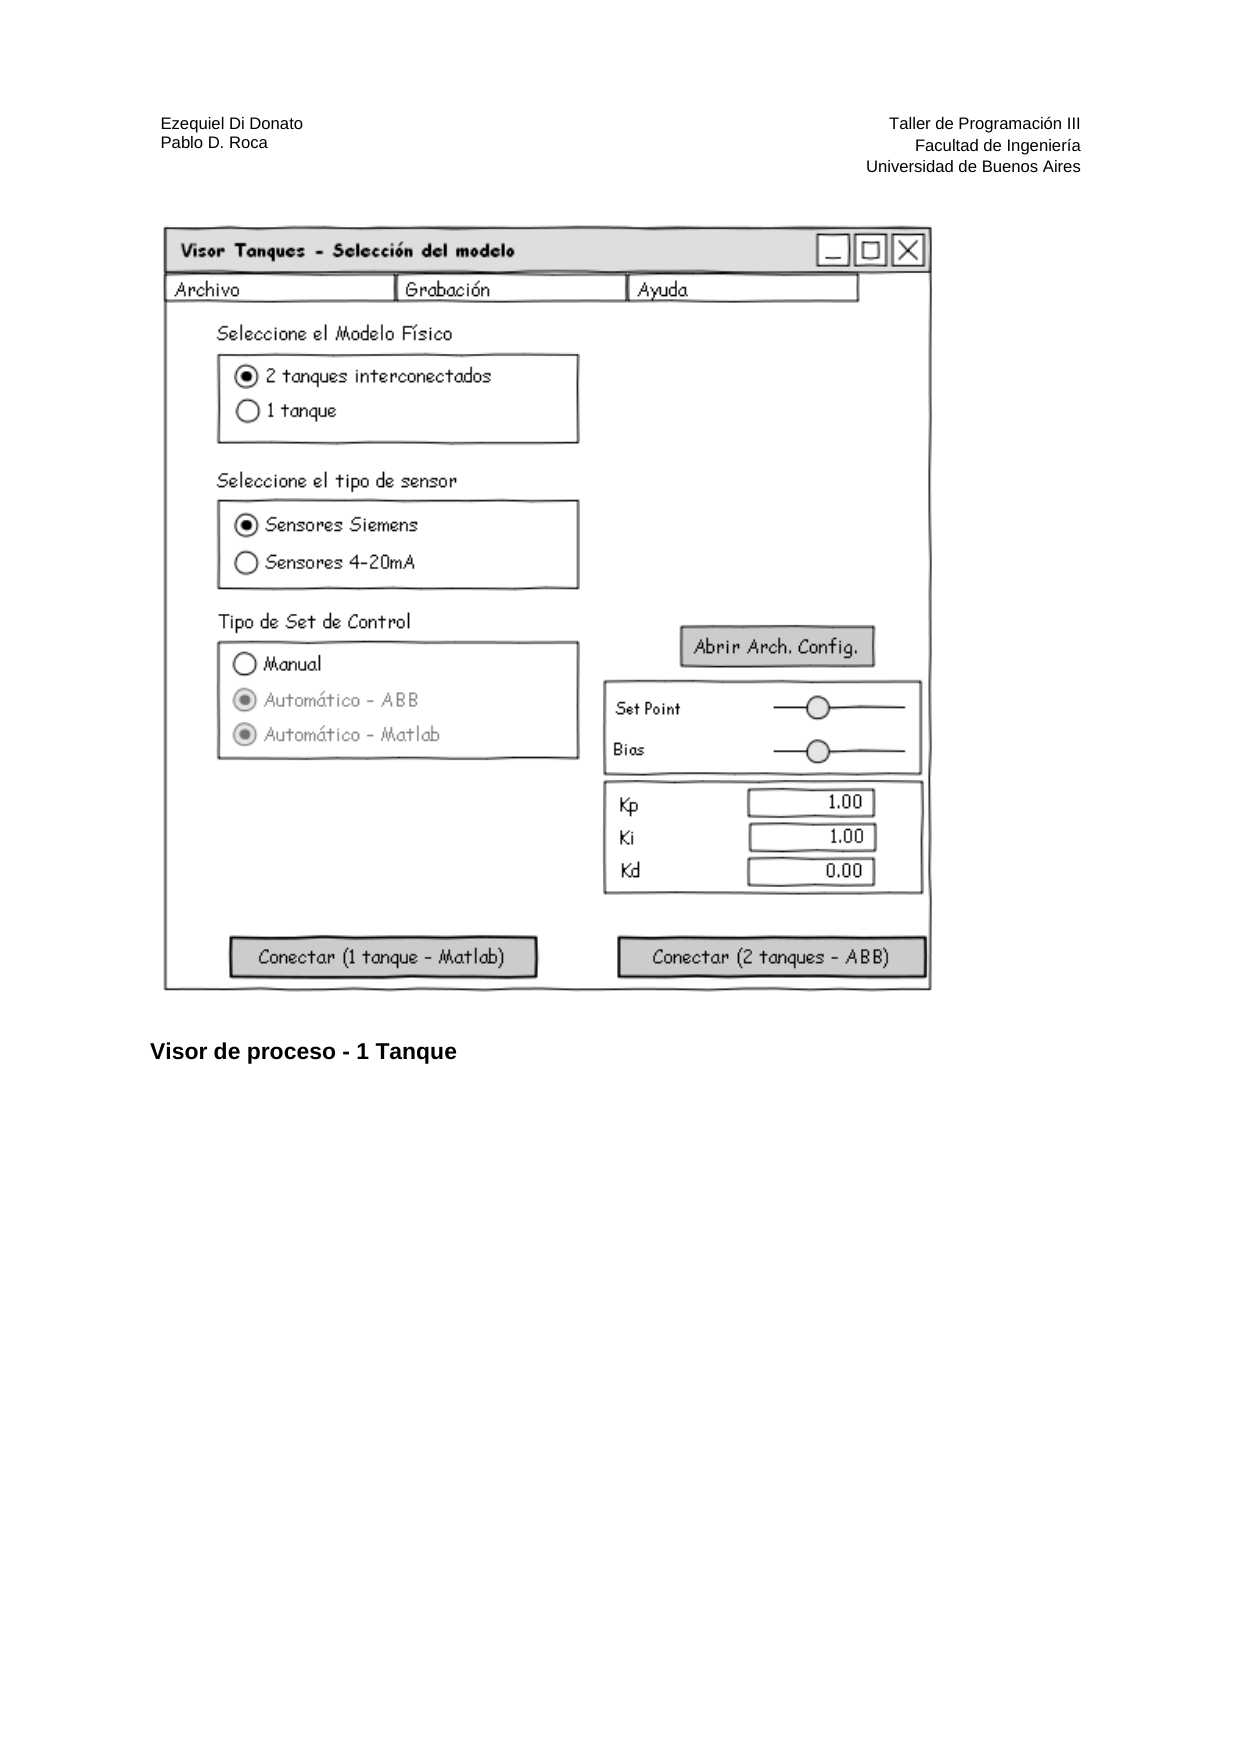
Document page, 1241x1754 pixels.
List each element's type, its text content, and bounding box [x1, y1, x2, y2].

picture [150, 213, 946, 1006]
text Visor de proceso - 1 Tanque [150, 1038, 1090, 1064]
